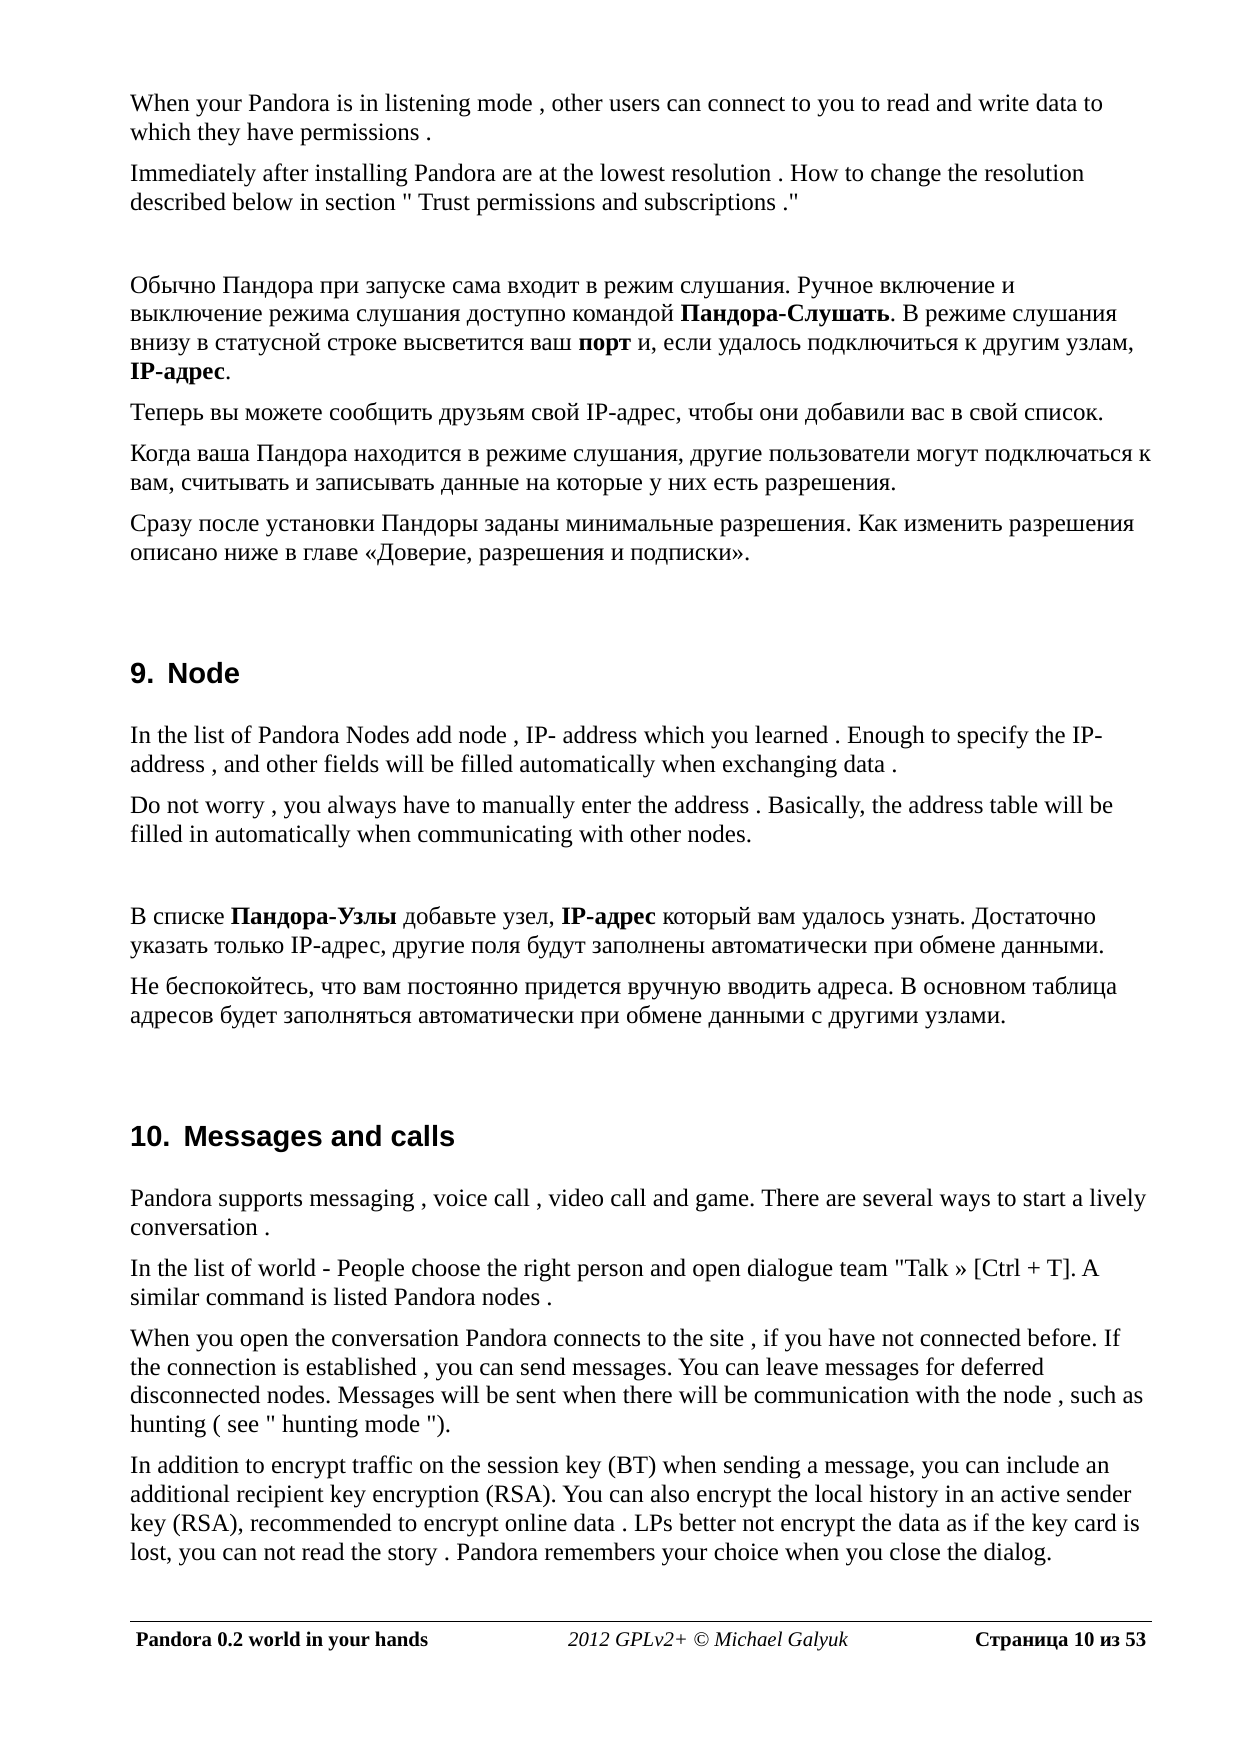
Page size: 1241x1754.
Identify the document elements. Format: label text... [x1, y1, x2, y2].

text Теперь вы можете сообщить друзьям свой IP-адрес, чтобы они добавили вас в свой список. [130, 397, 1152, 426]
subtitle Messages and calls [130, 1119, 1152, 1153]
text Сразу после установки Пандоры заданы минимальные разрешения. Как изменить разрешения описано ниже в главе «Доверие, разрешения и подписки». [130, 508, 1152, 566]
text When your Pandora is in listening mode , other users can connect to you to read and write data to which they have permissions . [130, 88, 1152, 146]
text Do not worry , you always have to manually enter the address . Basically, the address table will be filled in automatically when communicating with other nodes. [130, 790, 1152, 848]
text In addition to encrypt traffic on the session key (BT) when sending a message, you can include an additional recipient key encryption (RSA). You can also encrypt the local history in an active sender key (RSA), recommended to encrypt online data . LPs better not encrypt the data as if the key card is lost, you can not read the story . Pandora remembers your choice when you close the dialog. [130, 1450, 1152, 1565]
text Обычно Пандора при запуске сама входит в режим слушания. Ручное включение и выключение режима слушания доступно командой Пандора-Слушать. В режиме слушания внизу в статусной строке высветится ваш порт и, если удалось подключиться к другим узлам, IP-адрес. [130, 270, 1152, 385]
text In the list of Pandora Nodes add node , IP- address which you learned . Enough to specify the IP- address , and other fields will be filled automatically when exchanging data . [130, 720, 1152, 778]
text When you open the conversation Pandora connects to the site , if you have not connected before. If the connection is established , you can send messages. You can leave messages for deferred disconnected nodes. Messages will be sent when there will be communication with the node , such as hunting ( see " hunting mode "). [130, 1323, 1152, 1438]
text Immediately after installing Pandora are at the lowest resolution . How to change the resolution described below in section " Trust permissions and subscriptions ." [130, 158, 1152, 216]
text Когда ваша Пандора находится в режиме слушания, другие пользователи могут подключаться к вам, считывать и записывать данные на которые у них есть разрешения. [130, 438, 1152, 496]
text In the list of world - People choose the right person and open dialogue team "Talk » [Ctrl + T]. A similar command is listed Pandora nodes . [130, 1253, 1152, 1310]
text Pandora supports messaging , voice call , video call and game. There are several ways to start a lively conversation . [130, 1183, 1152, 1240]
text В списке Пандора-Узлы добавьте узел, IP-адрес который вам удалось узнать. Достаточно указать только IP-адрес, другие поля будут заполнены автоматически при обмене данными. [130, 901, 1152, 959]
subtitle Node [130, 656, 1152, 690]
text Не беспокойтесь, что вам постоянно придется вручную вводить адреса. В основном таблица адресов будет заполняться автоматически при обмене данными с другими узлами. [130, 971, 1152, 1029]
